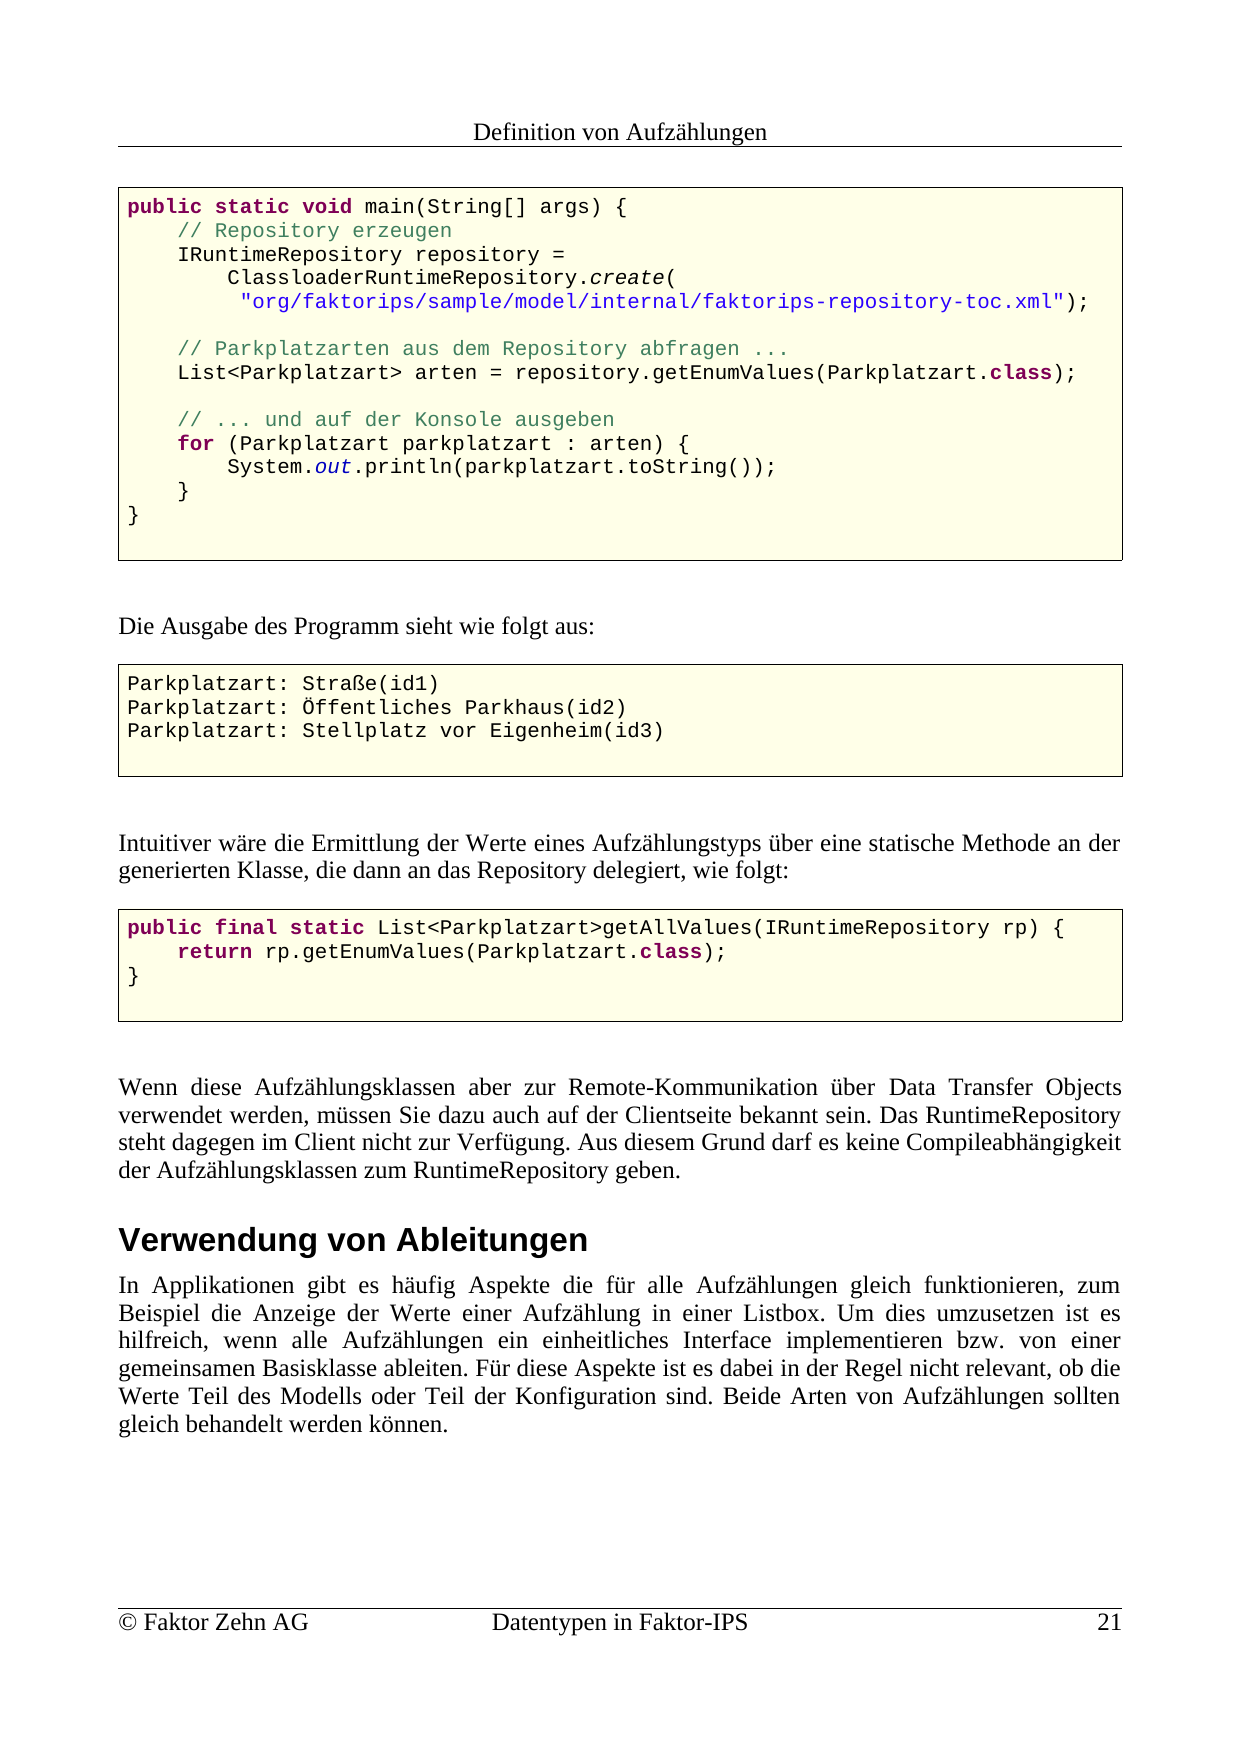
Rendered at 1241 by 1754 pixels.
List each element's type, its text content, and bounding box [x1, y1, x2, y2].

text List<Parkplatzart> arten = repository.getEnumValues(Parkplatzart.class); [127, 362, 1113, 385]
text "org/faktorips/sample/model/internal/faktorips-repository-toc.xml"); [127, 291, 1113, 314]
text public static void main(String[] args) { [127, 196, 1113, 220]
text ClassloaderRuntimeRepository.create( [127, 267, 1113, 291]
text Parkplatzart: Stellplatz vor Eigenheim(id3) [127, 720, 1113, 744]
text for (Parkplatzart parkplatzart : arten) { [127, 433, 1113, 456]
text Parkplatzart: Öffentliches Parkhaus(id2) [127, 697, 1113, 720]
text Intuitiver wäre die Ermittlung der Werte eines Aufzählungstyps über eine statische Methode an der generierten Klasse, die dann an das Repository delegiert, wie folgt: [118, 829, 1122, 884]
text // Repository erzeugen [127, 220, 1113, 243]
text } [127, 504, 1113, 527]
text } [127, 965, 1113, 988]
text public final static List<Parkplatzart>getAllValues(IRuntimeRepository rp) { [127, 917, 1113, 941]
text System.out.println(parkplatzart.toString()); [127, 456, 1113, 480]
text IRuntimeRepository repository = [127, 243, 1113, 267]
text return rp.getEnumValues(Parkplatzart.class); [127, 941, 1113, 965]
text Wenn diese Aufzählungsklassen aber zur Remote-Kommunikation über Data Transfer Objects verwendet werden, müssen Sie dazu auch auf der Clientseite bekannt sein. Das RuntimeRepository steht dagegen im Client nicht zur Verfügung. Aus diesem Grund darf es keine Compileabhängigkeit der Aufzählungsklassen zum RuntimeRepository geben. [118, 1073, 1122, 1184]
subtitle Verwendung von Ableitungen [118, 1221, 1122, 1259]
text // ... und auf der Konsole ausgeben [127, 409, 1113, 433]
text In Applikationen gibt es häufig Aspekte die für alle Aufzählungen gleich funktionieren, zum Beispiel die Anzeige der Werte einer Aufzählung in einer Listbox. Um dies umzusetzen ist es hilfreich, wenn alle Aufzählungen ein einheitliches Interface implementieren bzw. von einer gemeinsamen Basisklasse ableiten. Für diese Aspekte ist es dabei in der Regel nicht relevant, ob die Werte Teil des Modells oder Teil der Konfiguration sind. Beide Arten von Aufzählungen sollten gleich behandelt werden können. [118, 1271, 1122, 1437]
text Parkplatzart: Straße(id1) [127, 673, 1113, 697]
text Die Ausgabe des Programm sieht wie folgt aus: [118, 612, 1122, 640]
text } [127, 480, 1113, 504]
text // Parkplatzarten aus dem Repository abfragen ... [127, 338, 1113, 362]
